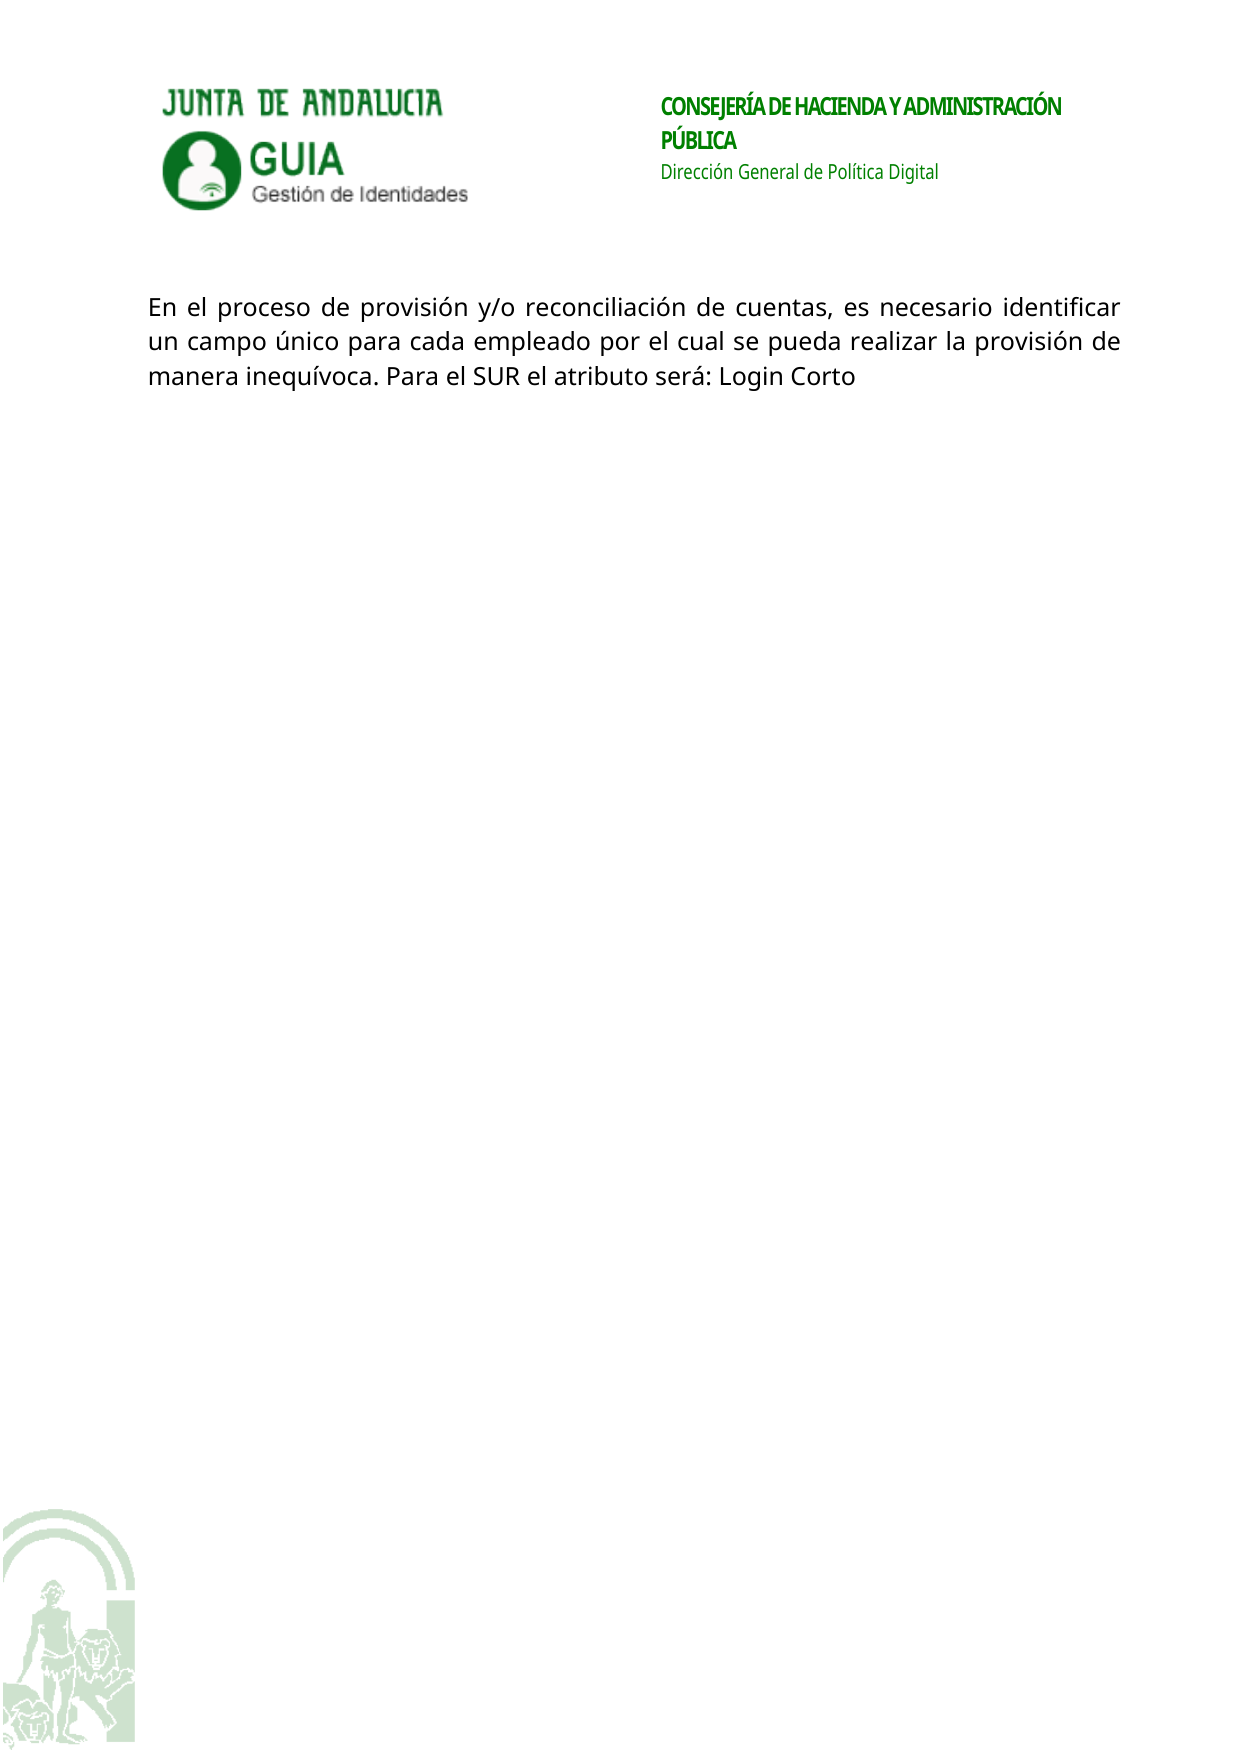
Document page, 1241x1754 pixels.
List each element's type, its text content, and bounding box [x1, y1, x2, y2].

picture [3, 1508, 136, 1750]
text En el proceso de provisión y/o reconciliación de cuentas, es necesario identificar un campo único para cada empleado por el cual se pueda realizar la provisión de manera inequívoca. Para el SUR el atributo será: Login Corto [148, 290, 1122, 392]
picture [147, 82, 498, 225]
